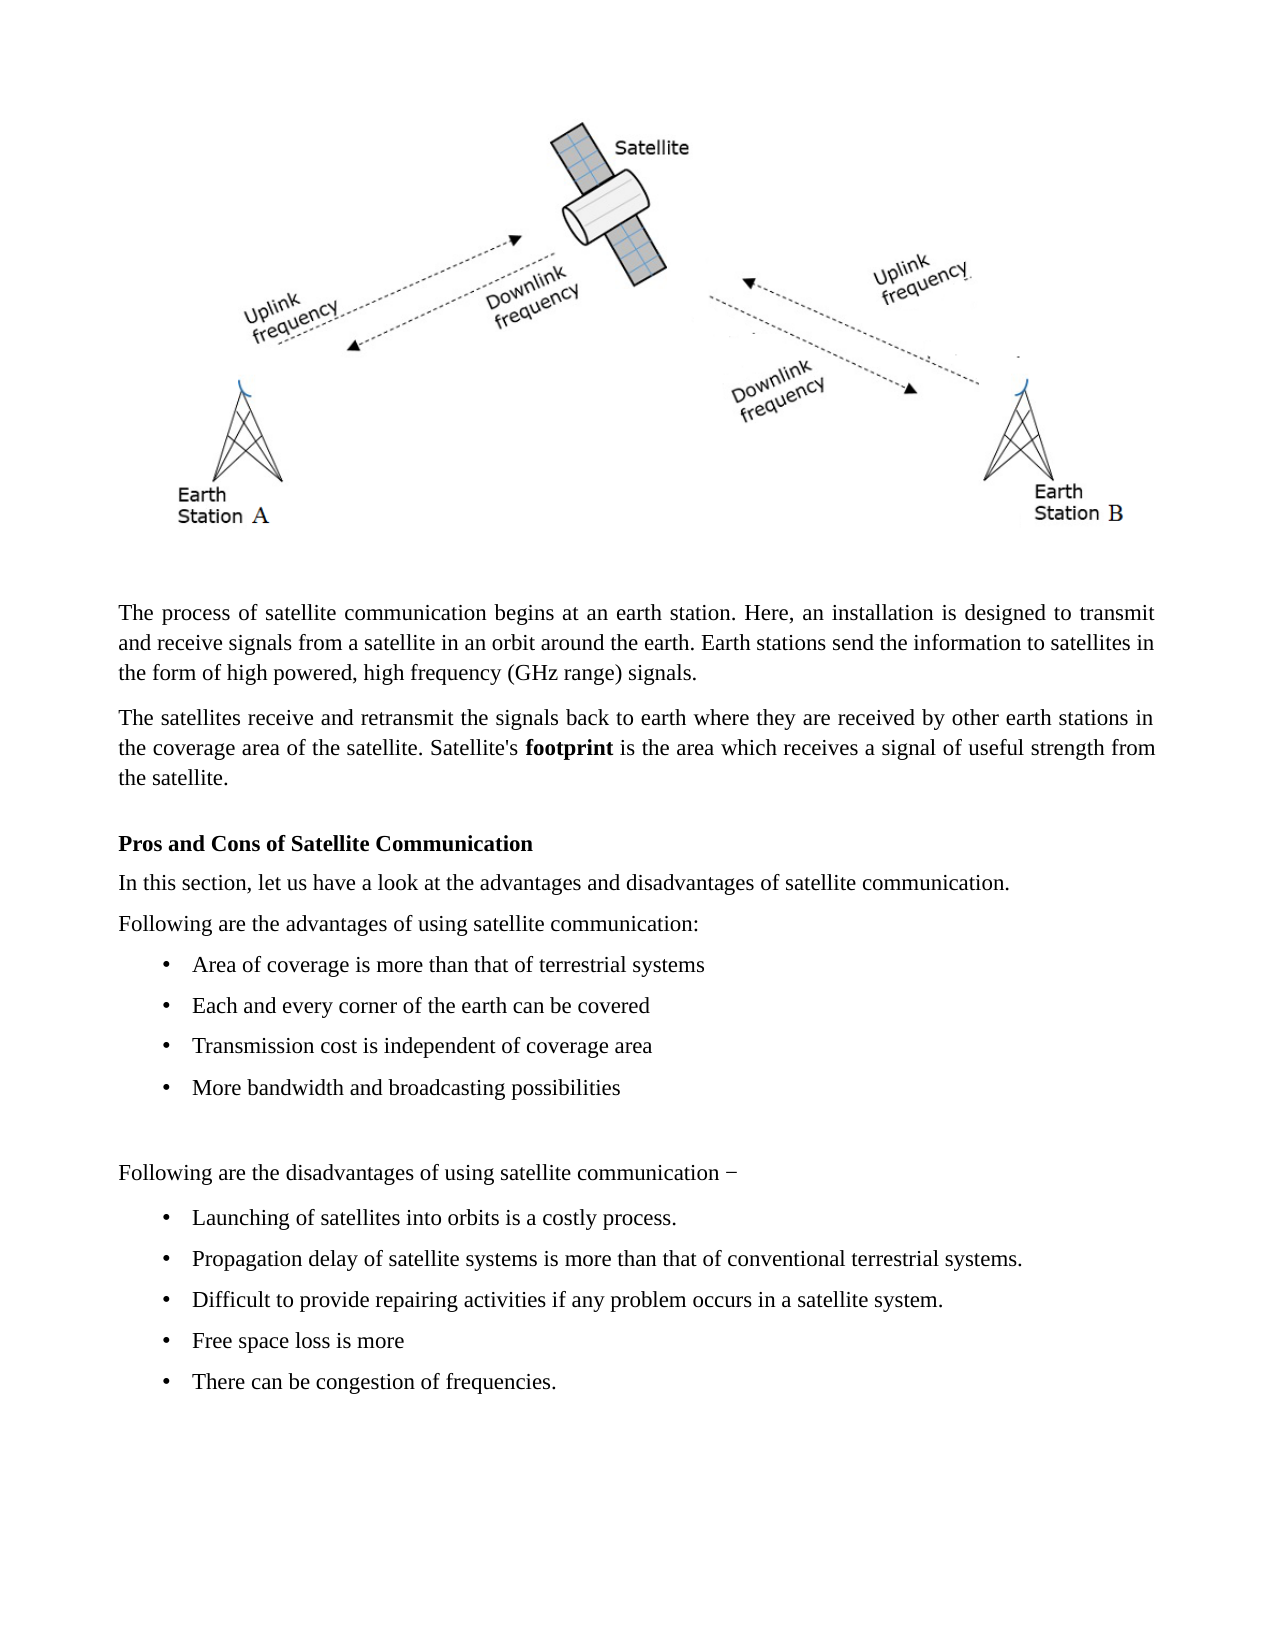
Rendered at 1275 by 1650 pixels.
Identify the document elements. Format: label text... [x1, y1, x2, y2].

text Following are the disadvantages of using satellite communication − [118, 1159, 1157, 1186]
list Area of coverage is more than that of terrestrial systems [162, 951, 1157, 977]
subtitle Pros and Cons of Satellite Communication [118, 830, 1157, 856]
text Following are the advantages of using satellite communication: [118, 910, 1157, 936]
list Free space loss is more [162, 1327, 1157, 1353]
list Transmission cost is independent of coverage area [162, 1033, 1157, 1059]
text The satellites receive and retransmit the signals back to earth where they are received by other earth stations in the coverage area of the satellite. Satellite's footprint is the area which receives a signal of useful strength from the satellite. [118, 704, 1157, 791]
list Difficult to provide repairing activities if any problem occurs in a satellite system. [162, 1286, 1157, 1312]
text The process of satellite communication begins at an earth station. Here, an installation is designed to transmit and receive signals from a satellite in an orbit around the earth. Earth stations send the information to satellites in the form of high powered, high frequency (GHz range) signals. [118, 599, 1157, 686]
text In this section, let us have a look at the advantages and disadvantages of satellite communication. [118, 869, 1157, 895]
list More bandwidth and broadcasting possibilities [162, 1073, 1157, 1100]
list Each and every corner of the earth can be covered [162, 992, 1157, 1018]
list Propagation delay of satellite systems is more than that of conventional terrestrial systems. [162, 1245, 1157, 1271]
picture [118, 118, 1157, 551]
list Launching of satellites into orbits is a costly process. [162, 1204, 1157, 1230]
list There can be congestion of frequencies. [162, 1368, 1157, 1394]
